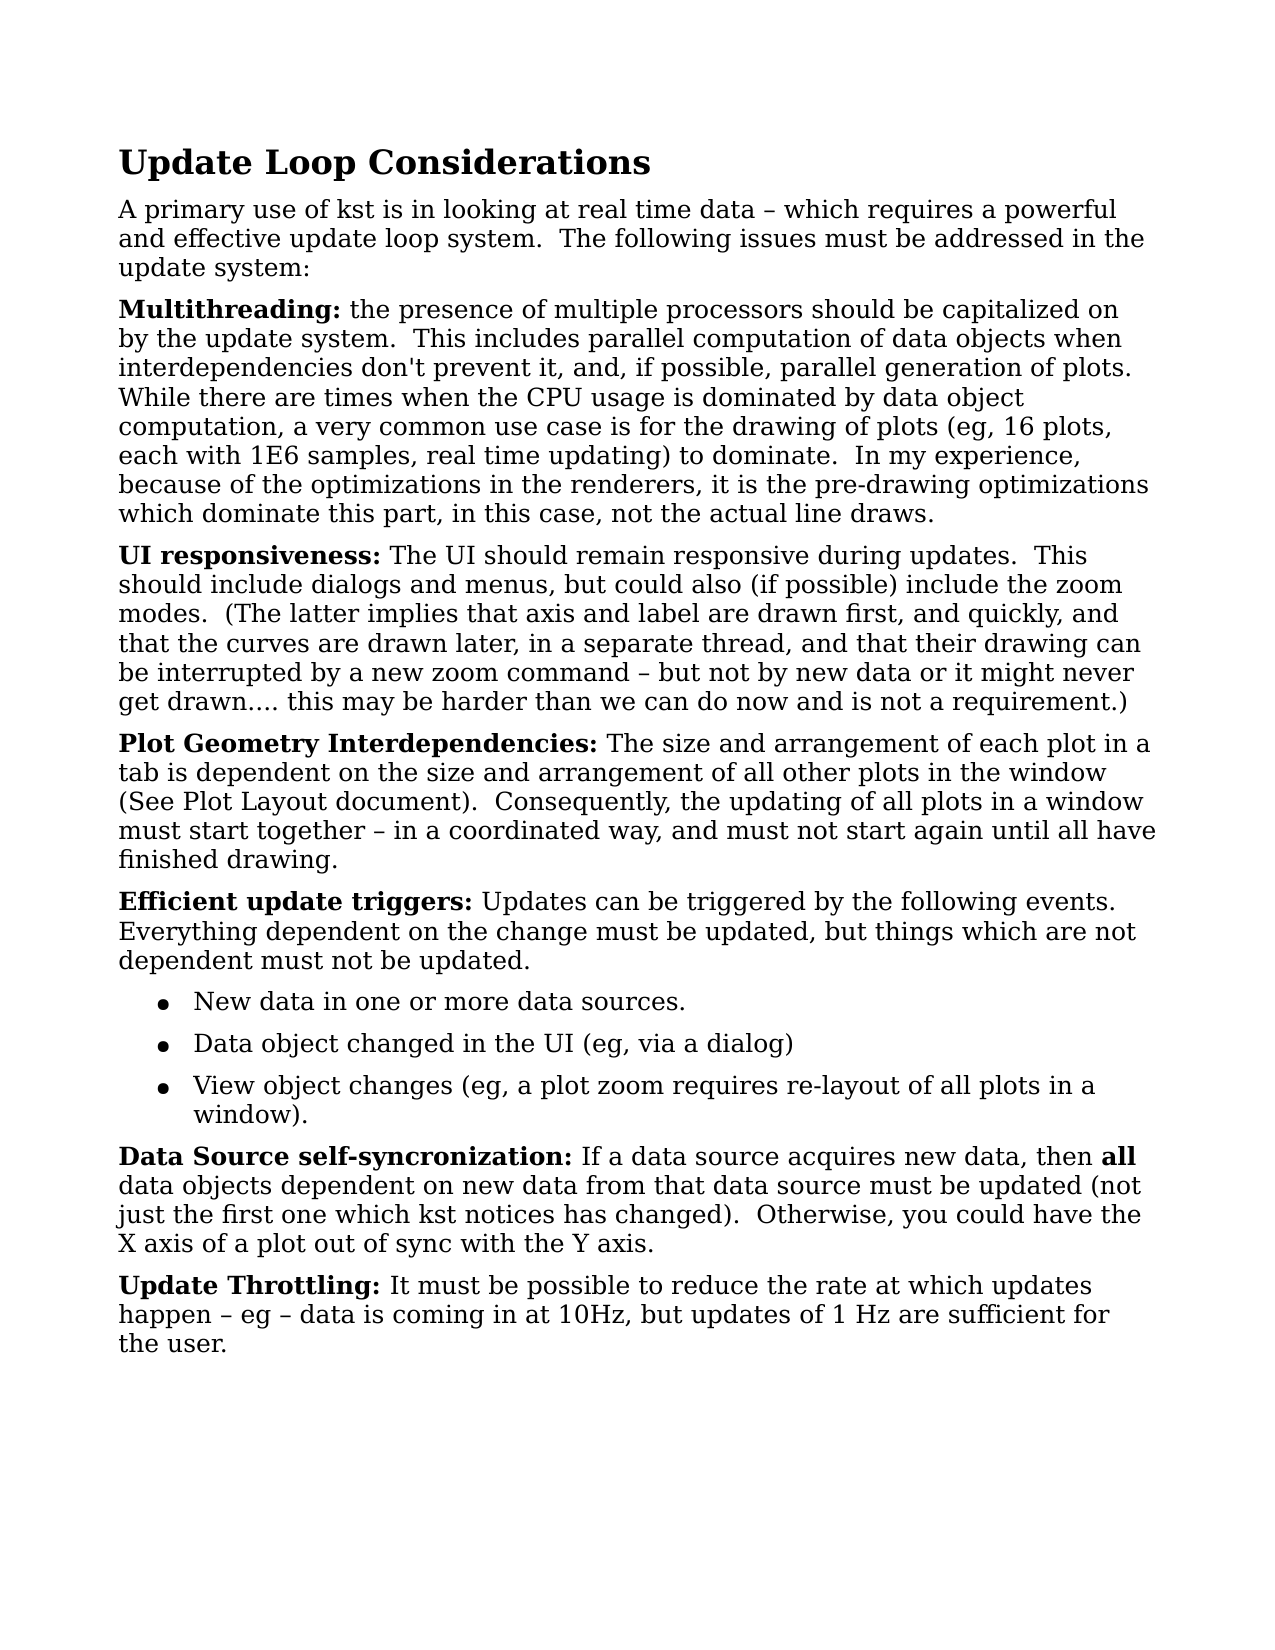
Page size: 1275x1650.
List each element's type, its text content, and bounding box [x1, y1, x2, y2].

text Plot Geometry Interdependencies: The size and arrangement of each plot in a tab is dependent on the size and arrangement of all other plots in the window (See Plot Layout document). Consequently, the updating of all plots in a window must start together – in a coordinated way, and must not start again until all have finished drawing. [118, 729, 1157, 875]
list New data in one or more data sources. [156, 987, 1157, 1017]
text Update Throttling: It must be possible to reduce the rate at which updates happen – eg – data is coming in at 10Hz, but updates of 1 Hz are sufficient for the user. [118, 1271, 1157, 1359]
subtitle Update Loop Considerations [118, 143, 1157, 182]
list Data object changed in the UI (eg, via a dialog) [156, 1029, 1157, 1058]
text Data Source self-syncronization: If a data source acquires new data, then all data objects dependent on new data from that data source must be updated (not just the first one which kst notices has changed). Otherwise, you could have the X axis of a plot out of sync with the Y axis. [118, 1142, 1157, 1258]
text UI responsiveness: The UI should remain responsive during updates. This should include dialogs and menus, but could also (if possible) include the zoom modes. (The latter implies that axis and label are drawn first, and quickly, and that the curves are drawn later, in a separate thread, and that their drawing can be interrupted by a new zoom command – but not by new data or it might never get drawn.... this may be harder than we can do now and is not a requirement.) [118, 541, 1157, 716]
text A primary use of kst is in looking at real time data – which requires a powerful and effective update loop system. The following issues must be addressed in the update system: [118, 195, 1157, 282]
list View object changes (eg, a plot zoom requires re-layout of all plots in a window). [156, 1071, 1157, 1129]
text Multithreading: the presence of multiple processors should be capitalized on by the update system. This includes parallel computation of data objects when interdependencies don't prevent it, and, if possible, parallel generation of plots. While there are times when the CPU usage is dominated by data object computation, a very common use case is for the drawing of plots (eg, 16 plots, each with 1E6 samples, real time updating) to dominate. In my experience, because of the optimizations in the renderers, it is the pre-drawing optimizations which dominate this part, in this case, not the actual line draws. [118, 295, 1157, 528]
text Efficient update triggers: Updates can be triggered by the following events. Everything dependent on the change must be updated, but things which are not dependent must not be updated. [118, 887, 1157, 975]
